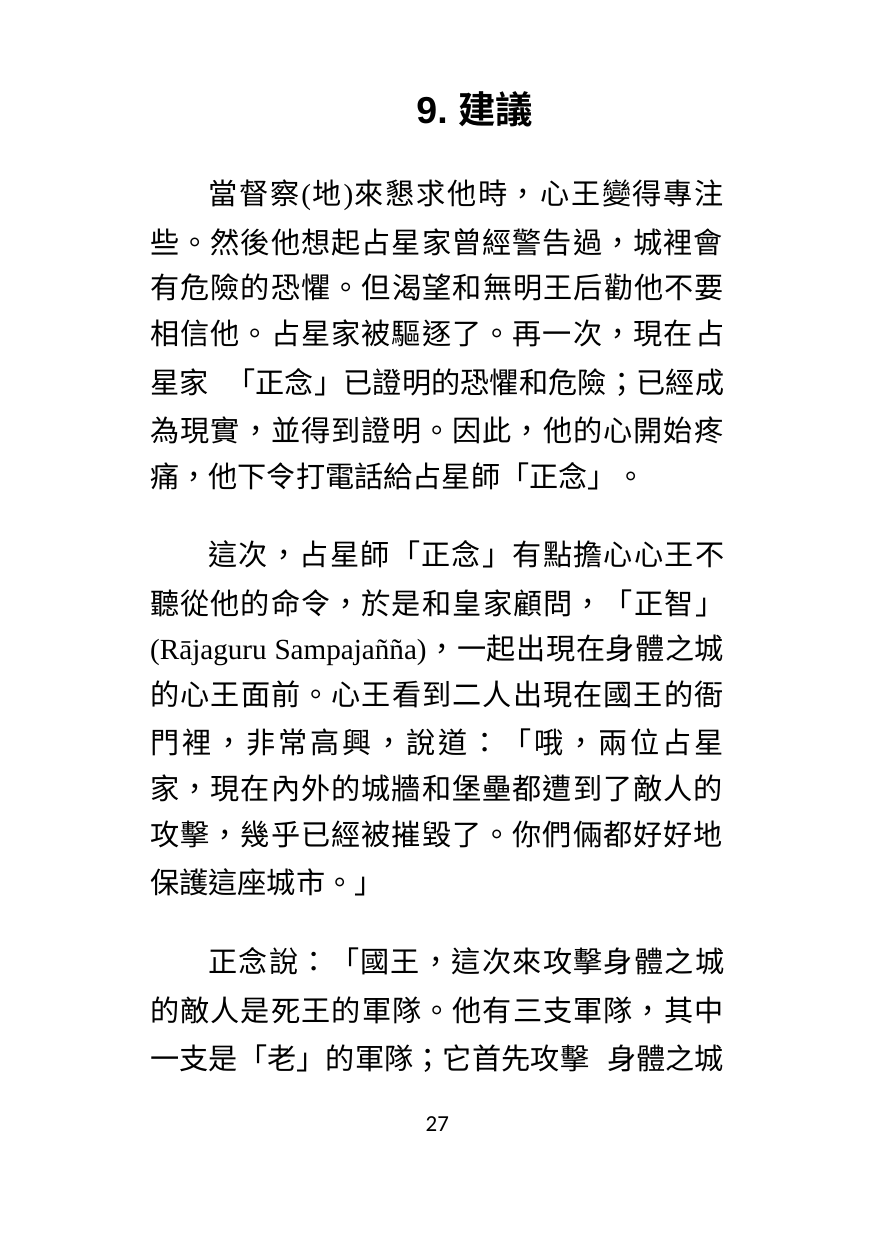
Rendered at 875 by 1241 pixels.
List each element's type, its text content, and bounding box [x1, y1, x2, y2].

text 這次，占星師「正念」有點擔心心王不聽從他的命令，於是和皇家顧問，「正智」(Rājaguru Sampajañña)，一起出現在身體之城的心王面前。心王看到二人出現在國王的衙門裡，非常高興，說道：「哦，兩位占星家，現在內外的城牆和堡壘都遭到了敵人的攻擊，幾乎已經被摧毀了。你們倆都好好地保護這座城市。」 [150, 534, 724, 902]
subtitle 9. 建議 [150, 88, 724, 132]
text 正念說：「國王，這次來攻擊身體之城的敵人是死王的軍隊。他有三支軍隊，其中一支是「老」的軍隊；它首先攻擊 身體之城的軍隊。死亡的軍隊還沒有到來。「病」的軍隊將 掌摑你，「死亡」的軍隊將粉碎這座城市，直到它被摧毀。他會抓住你並交給死王。現在「老」的軍隊已經進城並展開攻擊；所以陛下，請想辦法保護這座城市。 [150, 941, 724, 1078]
text 當督察(地)來懇求他時，心王變得專注些。然後他想起占星家曾經警告過，城裡會有危險的恐懼。但渴望和無明王后勸他不要相信他。占星家被驅逐了。再一次，現在占星家 「正念」已證明的恐懼和危險；已經成為現實，並得到證明。因此，他的心開始疼痛，他下令打電話給占星師「正念」。 [150, 171, 724, 496]
